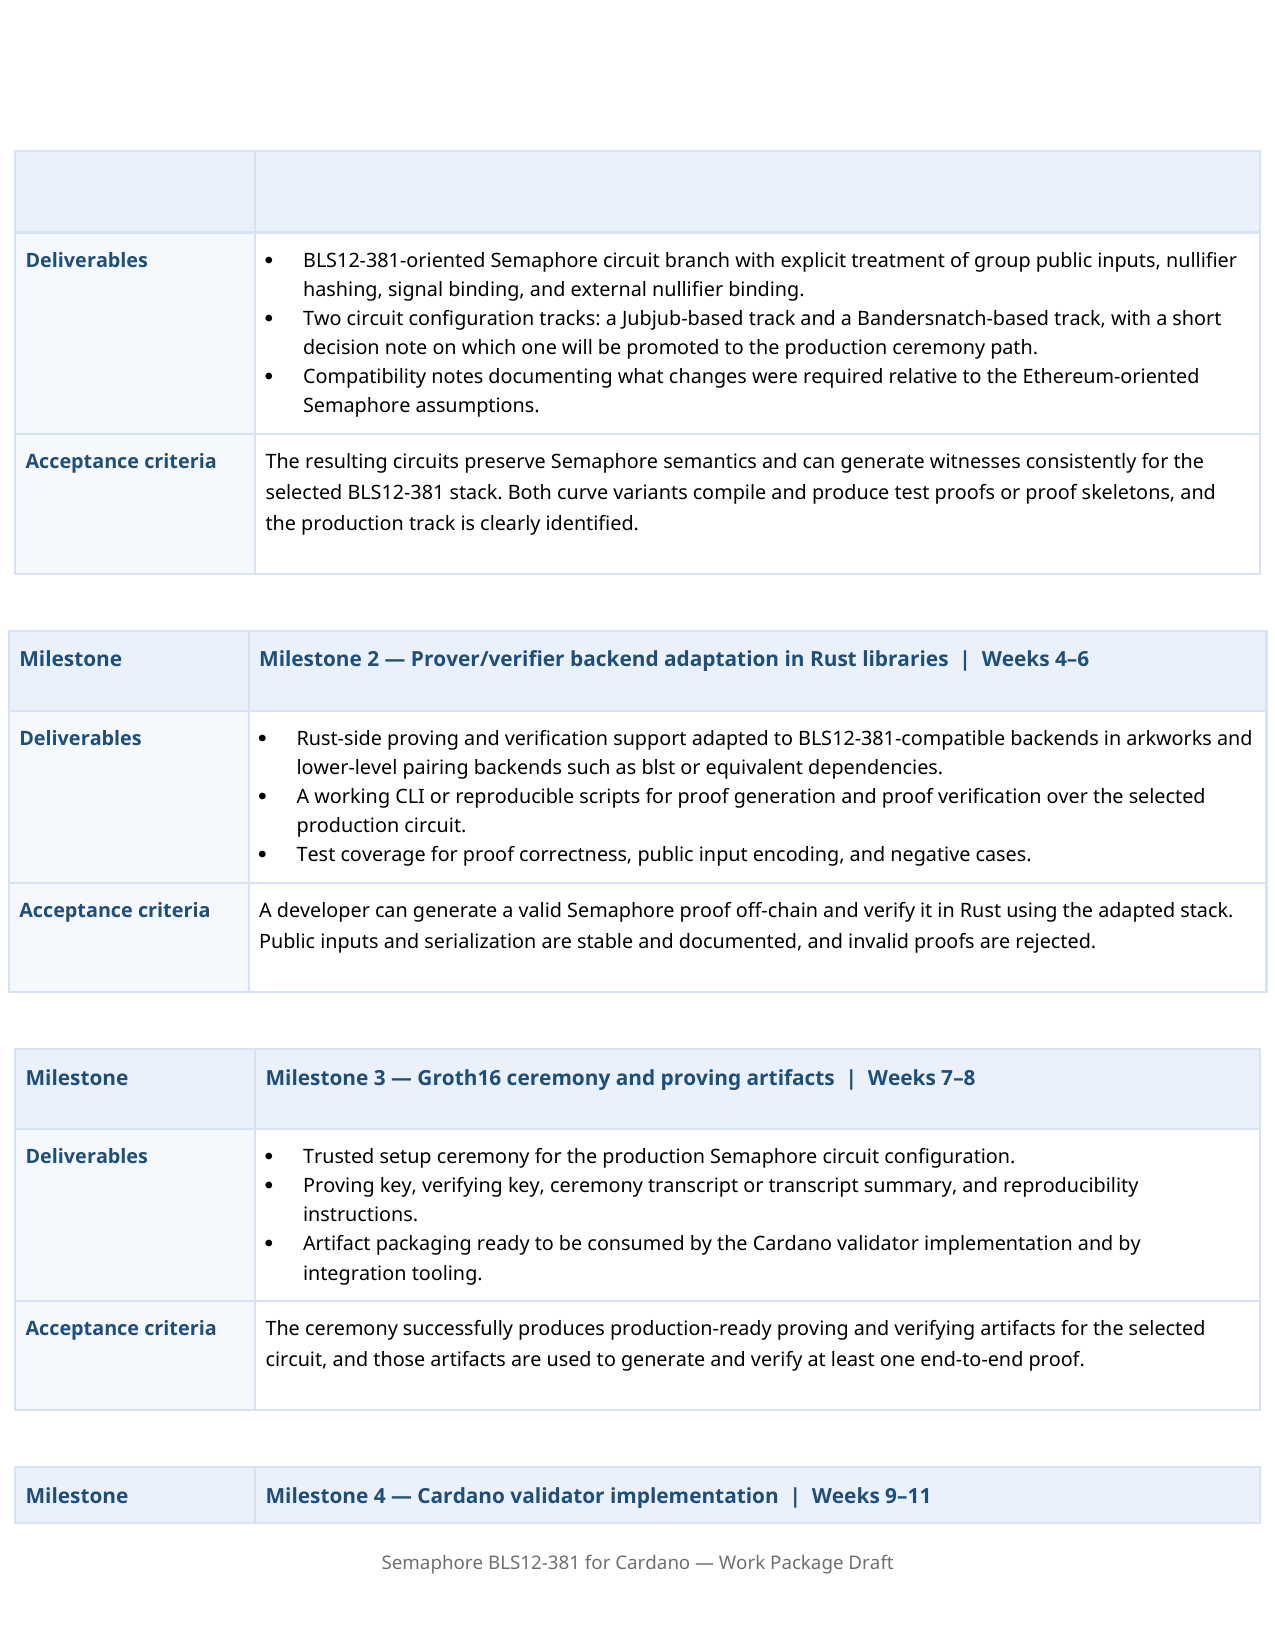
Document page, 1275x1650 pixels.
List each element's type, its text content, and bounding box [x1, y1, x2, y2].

table_cell The ceremony successfully produces production-ready proving and verifying artifacts for the selected circuit, and those artifacts are used to generate and verify at least one end-to-end proof. [256, 1302, 1259, 1409]
table_header [256, 152, 1259, 231]
table_cell Rust-side proving and verification support adapted to BLS12-381-compatible backends in arkworks and lower-level pairing backends such as blst or equivalent dependencies. A working CLI or reproducible scripts for proof generation and proof verification over the selected production circuit. Test coverage for proof correctness, public input encoding, and negative cases. [250, 712, 1265, 882]
table_cell Acceptance criteria [16, 1302, 254, 1409]
table_cell Deliverables [16, 234, 254, 433]
table_cell Acceptance criteria [16, 435, 254, 573]
table_header Milestone 4 — Cardano validator implementation | Weeks 9–11 [256, 1468, 1259, 1522]
table_header Milestone [10, 632, 248, 710]
table_cell Deliverables [10, 712, 248, 882]
table_header Milestone [16, 1468, 254, 1522]
table_cell BLS12-381-oriented Semaphore circuit branch with explicit treatment of group public inputs, nullifier hashing, signal binding, and external nullifier binding. Two circuit configuration tracks: a Jubjub-based track and a Bandersnatch-based track, with a short decision note on which one will be promoted to the production ceremony path. Compatibility notes documenting what changes were required relative to the Ethereum-oriented Semaphore assumptions. [256, 234, 1259, 433]
table_header Milestone [16, 1050, 254, 1128]
table_cell A developer can generate a valid Semaphore proof off-chain and verify it in Rust using the adapted stack. Public inputs and serialization are stable and documented, and invalid proofs are rejected. [250, 884, 1265, 991]
table_cell Trusted setup ceremony for the production Semaphore circuit configuration. Proving key, verifying key, ceremony transcript or transcript summary, and reproducibility instructions. Artifact packaging ready to be consumed by the Cardano validator implementation and by integration tooling. [256, 1130, 1259, 1300]
table_cell Deliverables [16, 1130, 254, 1300]
table_header Milestone 3 — Groth16 ceremony and proving artifacts | Weeks 7–8 [256, 1050, 1259, 1128]
table_header [16, 152, 254, 231]
table_cell Acceptance criteria [10, 884, 248, 991]
table_cell The resulting circuits preserve Semaphore semantics and can generate witnesses consistently for the selected BLS12-381 stack. Both curve variants compile and produce test proofs or proof skeletons, and the production track is clearly identified. [256, 435, 1259, 573]
table_header Milestone 2 — Prover/verifier backend adaptation in Rust libraries | Weeks 4–6 [250, 632, 1265, 710]
